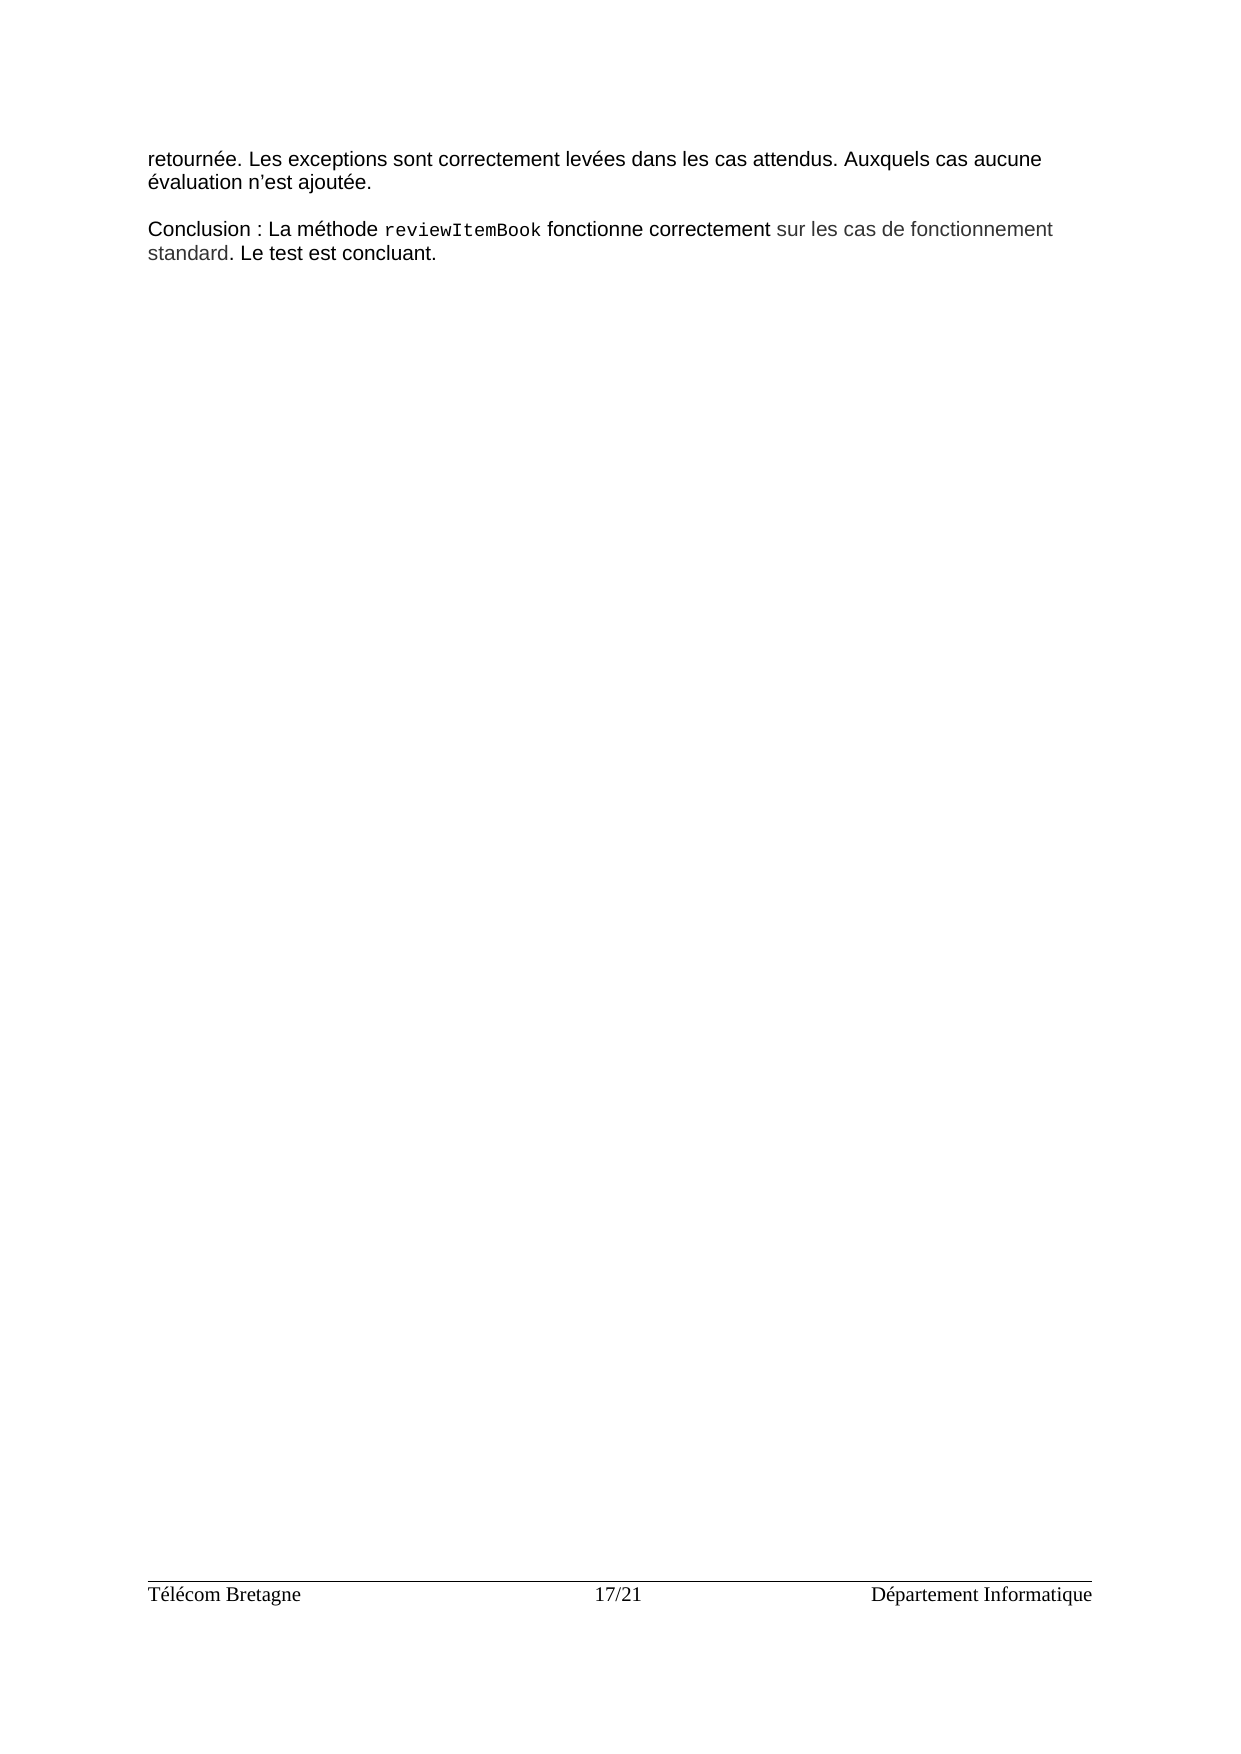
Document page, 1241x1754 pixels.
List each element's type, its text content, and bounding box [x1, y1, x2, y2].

subtitle Conclusion : La méthode reviewItemBook fonctionne correctement sur les cas de fonctionnement standard. Le test est concluant. [148, 217, 1092, 265]
text retournée. Les exceptions sont correctement levées dans les cas attendus. Auxquels cas aucune évaluation n’est ajoutée. [148, 148, 1092, 194]
